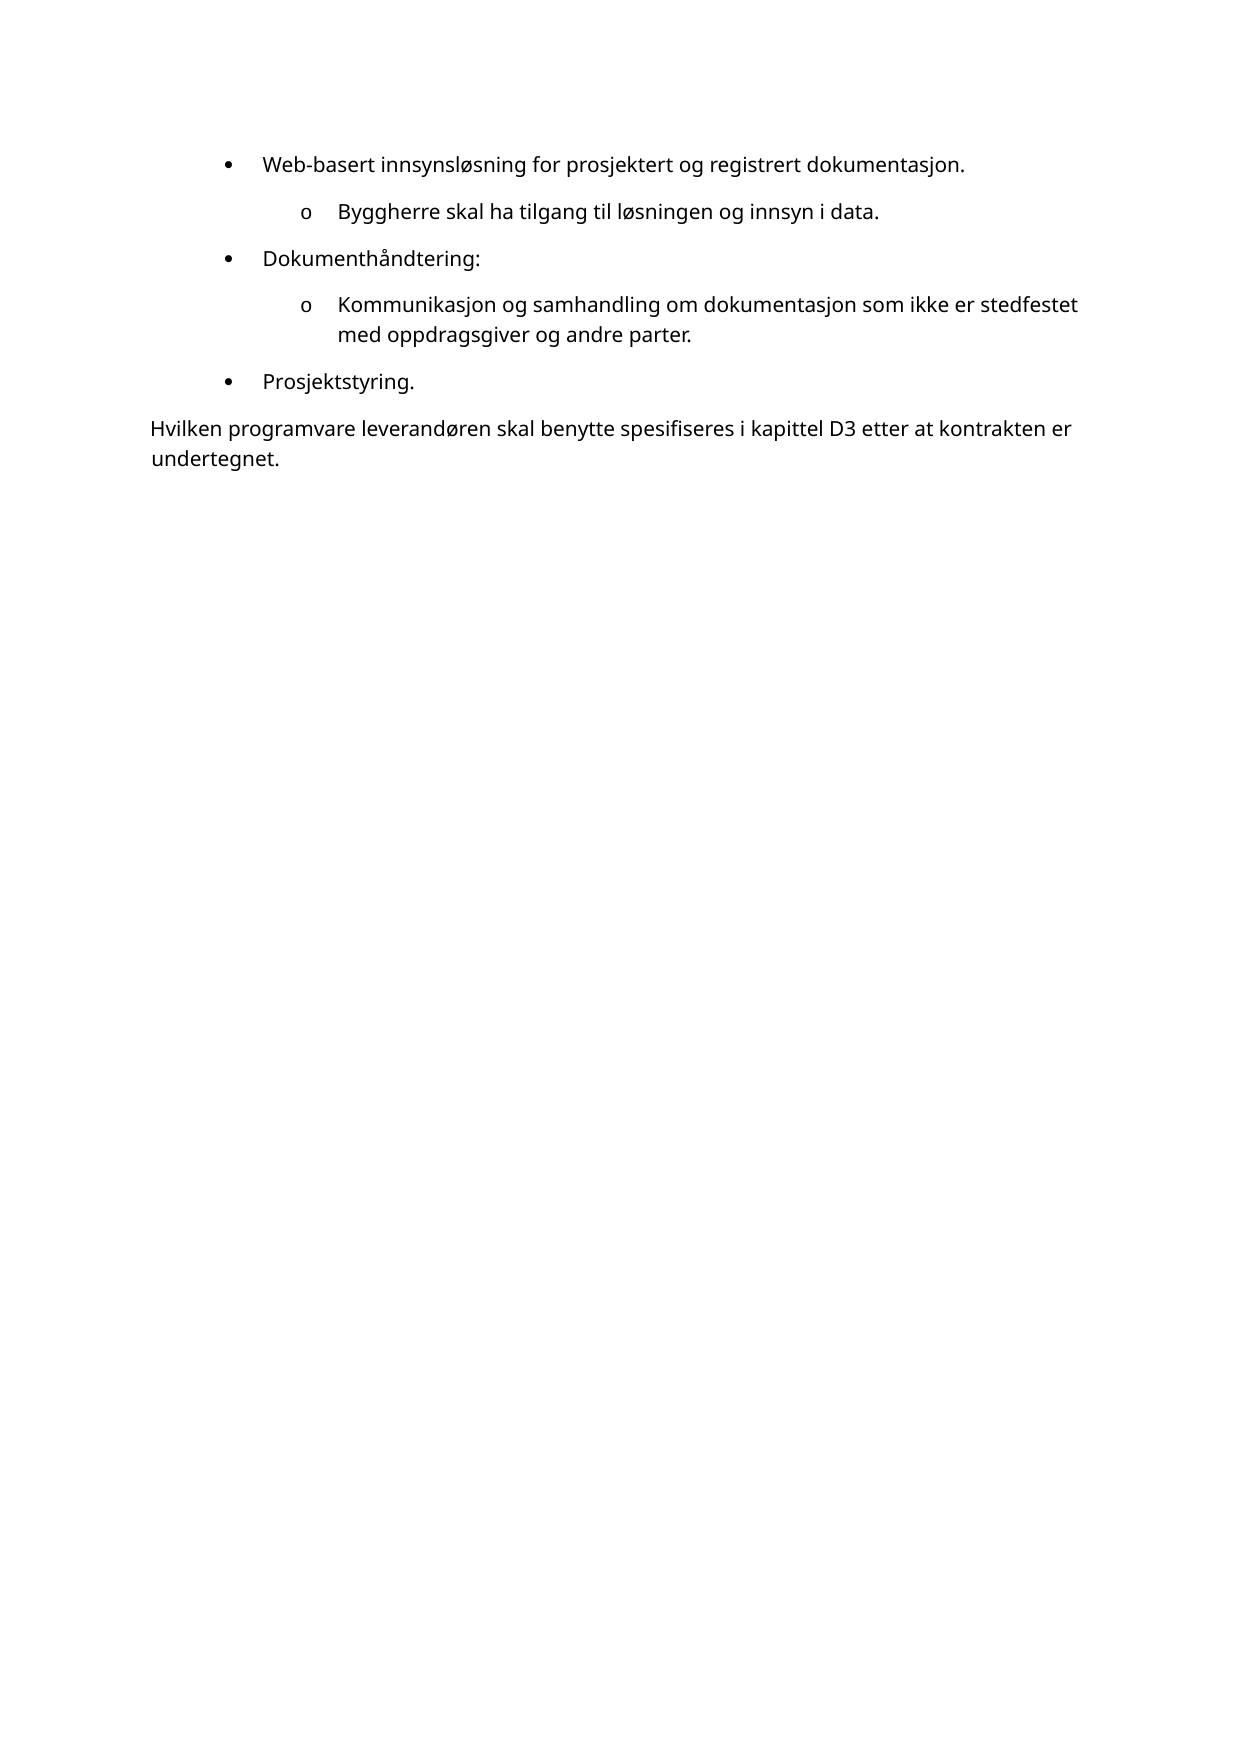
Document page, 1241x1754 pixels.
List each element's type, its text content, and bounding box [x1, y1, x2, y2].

list Dokumenthåndtering: [225, 244, 1090, 272]
list Prosjektstyring. [225, 367, 1090, 396]
list Web-basert innsynsløsning for prosjektert og registrert dokumentasjon. [225, 150, 1090, 178]
text Hvilken programvare leverandøren skal benytte spesifiseres i kapittel D3 etter at kontrakten er undertegnet. [150, 414, 1090, 473]
list Byggherre skal ha tilgang til løsningen og innsyn i data. [300, 197, 1090, 225]
list Kommunikasjon og samhandling om dokumentasjon som ikke er stedfestet med oppdragsgiver og andre parter. [300, 290, 1090, 349]
